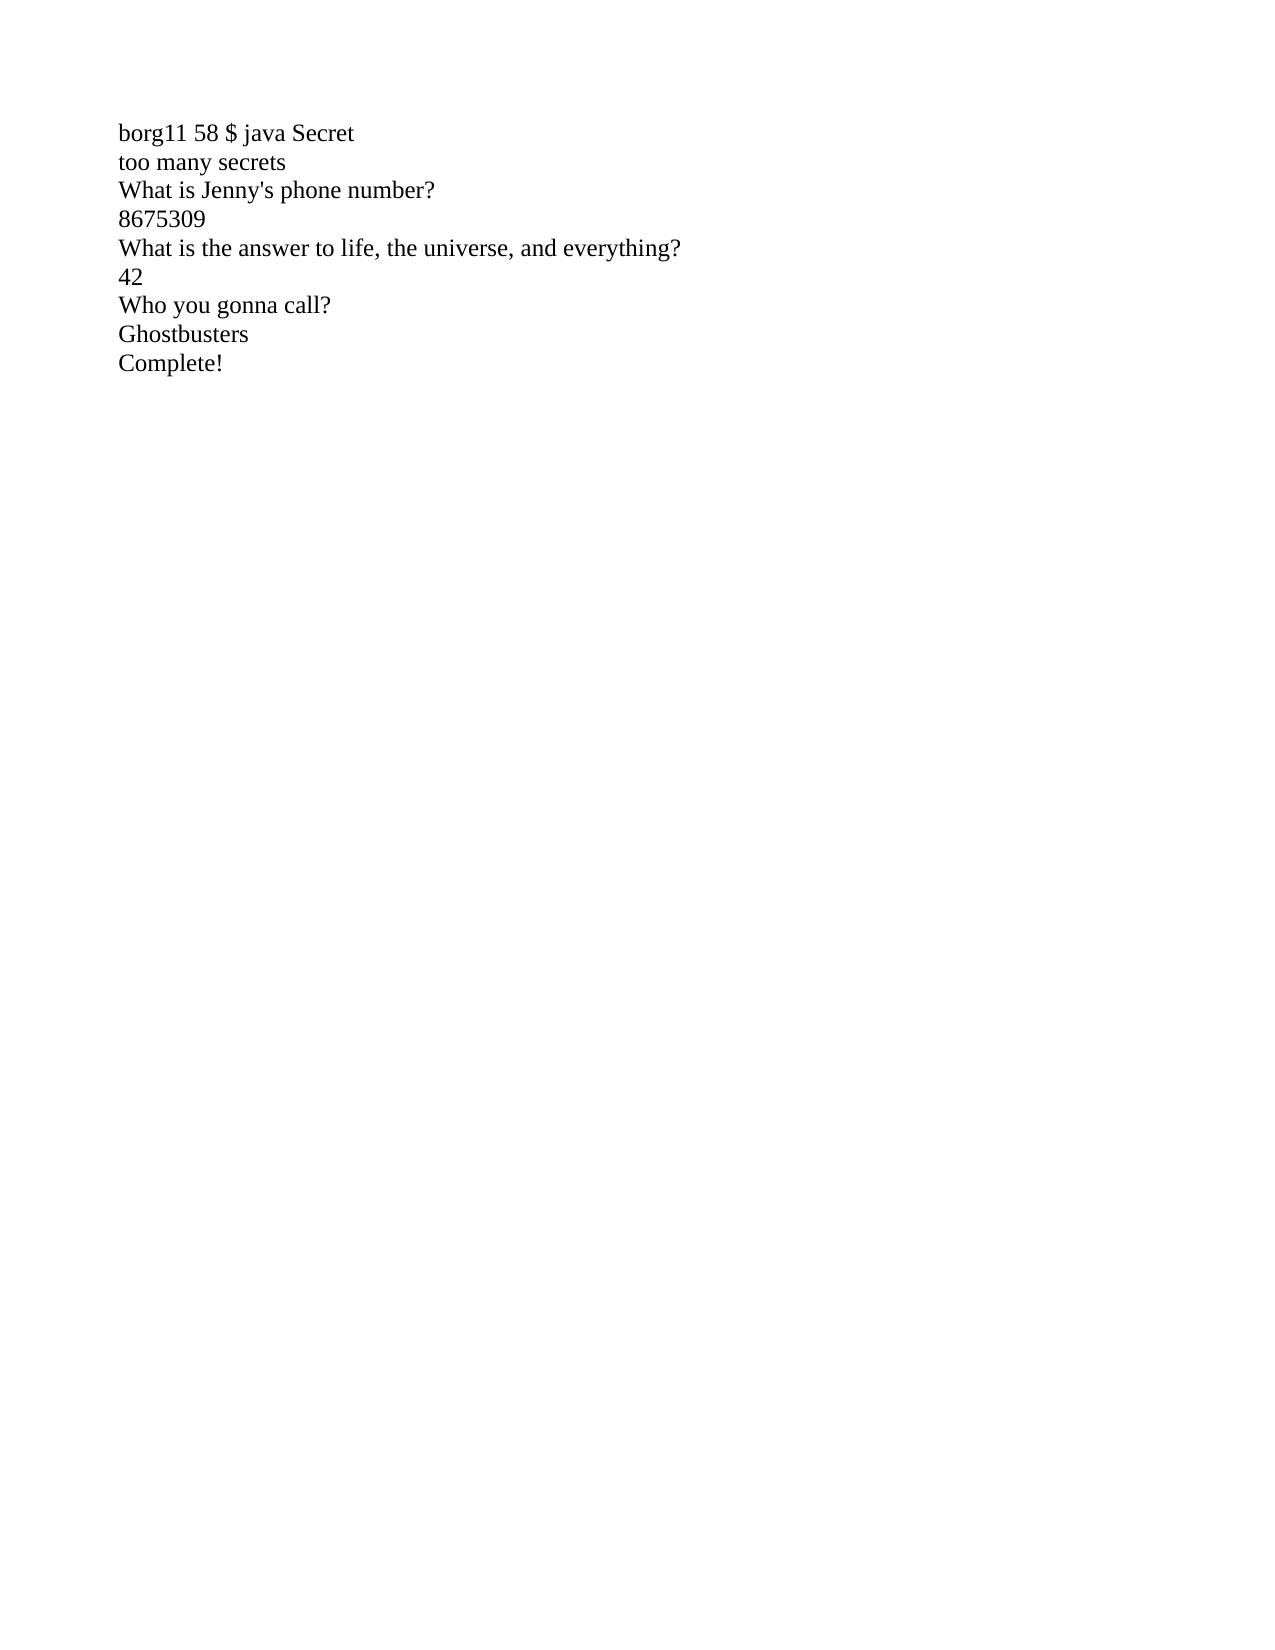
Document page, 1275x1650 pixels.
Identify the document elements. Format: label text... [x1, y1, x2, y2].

text What is Jenny's phone number? [118, 176, 1157, 204]
text Who you gonna call? [118, 291, 1157, 319]
text Complete! [118, 348, 1157, 377]
text borg11 58 $ java Secret [118, 118, 1157, 147]
text too many secrets [118, 147, 1157, 176]
text 8675309 [118, 204, 1157, 233]
text 42 [118, 262, 1157, 291]
text Ghostbusters [118, 319, 1157, 348]
text What is the answer to life, the universe, and everything? [118, 233, 1157, 262]
